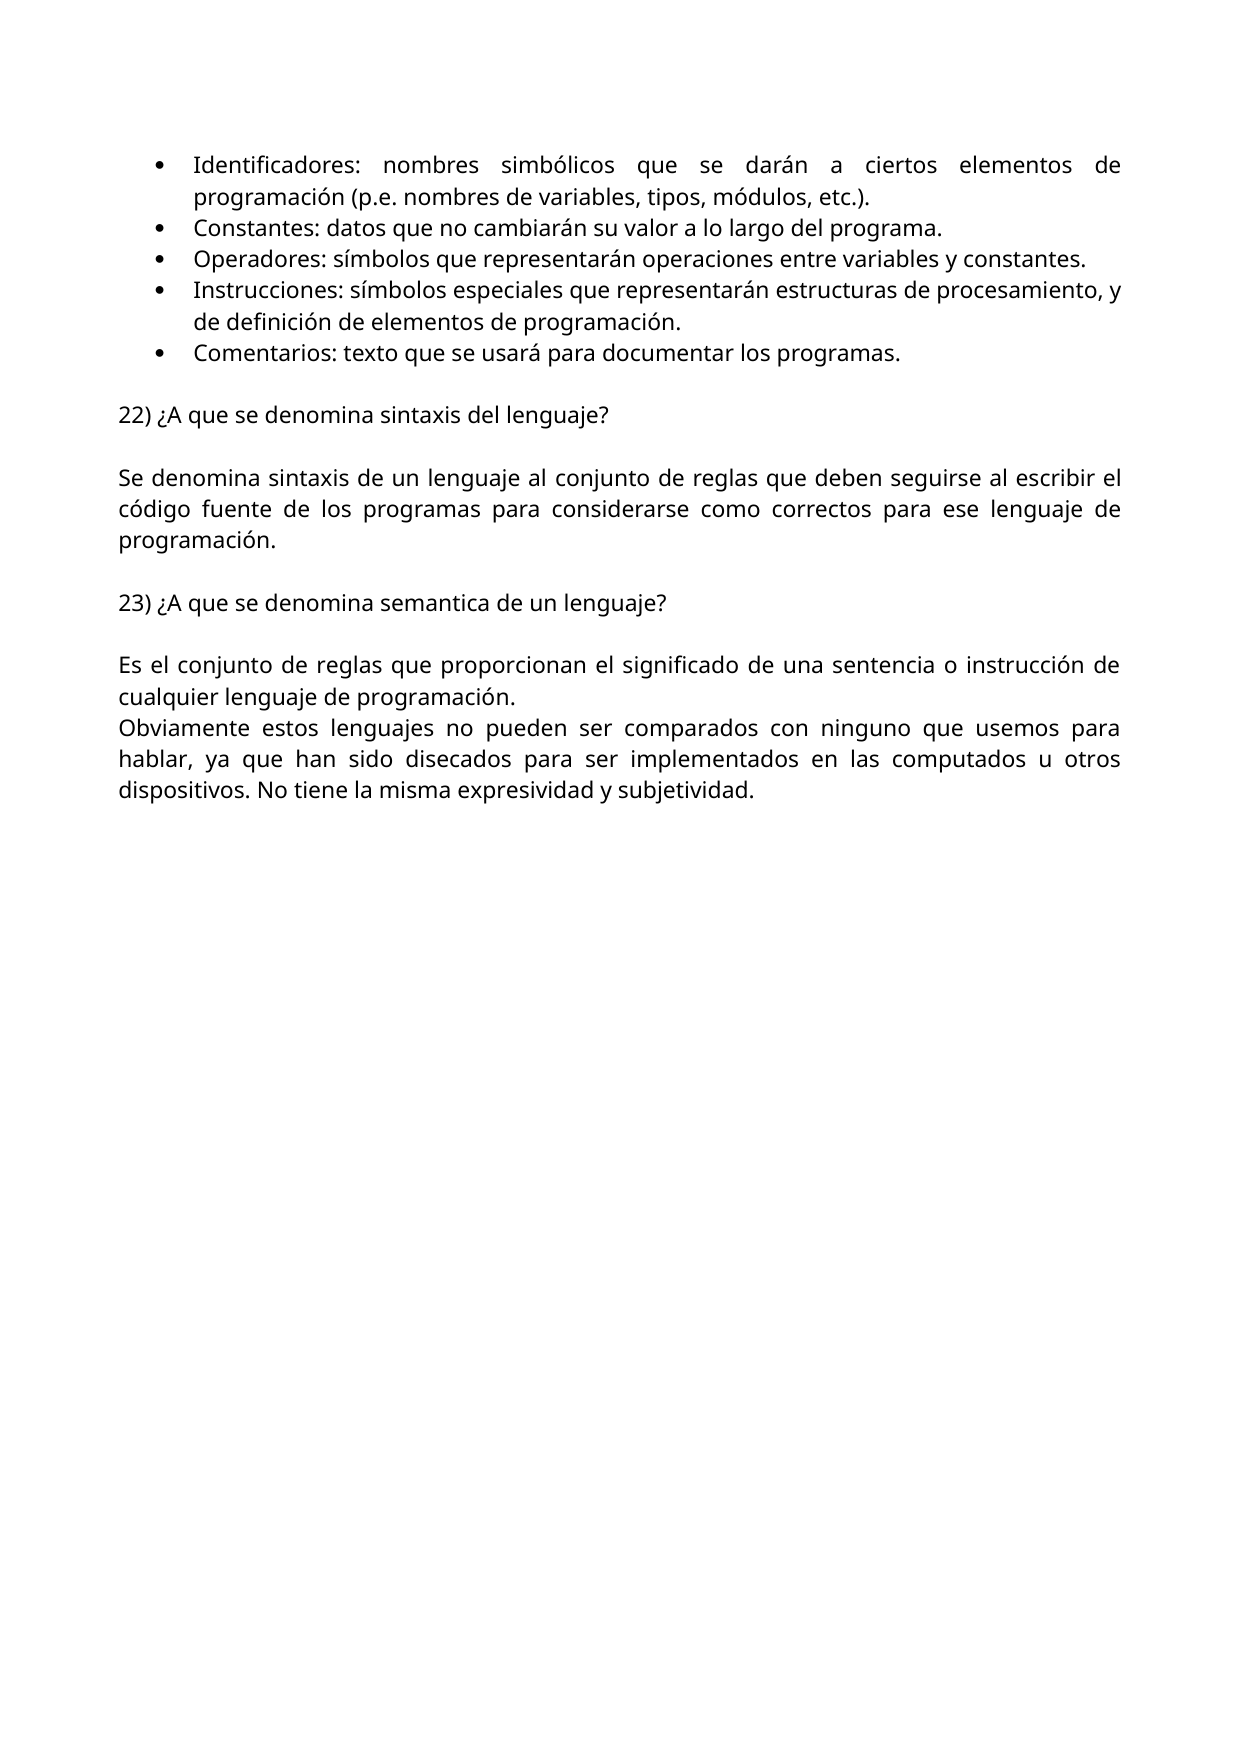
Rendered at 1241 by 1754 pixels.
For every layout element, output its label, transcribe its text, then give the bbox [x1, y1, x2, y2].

list Operadores: símbolos que representarán operaciones entre variables y constantes. [156, 243, 1122, 274]
text Se denomina sintaxis de un lenguaje al conjunto de reglas que deben seguirse al escribir el código fuente de los programas para considerarse como correctos para ese lenguaje de programación. [118, 462, 1122, 556]
list Instrucciones: símbolos especiales que representarán estructuras de procesamiento, y de definición de elementos de programación. [156, 274, 1122, 337]
list Constantes: datos que no cambiarán su valor a lo largo del programa. [156, 212, 1122, 243]
list Comentarios: texto que se usará para documentar los programas. [156, 337, 1122, 368]
text 22) ¿A que se denomina sintaxis del lenguaje? [118, 399, 1122, 431]
text Obviamente estos lenguajes no pueden ser comparados con ninguno que usemos para hablar, ya que han sido disecados para ser implementados en las computados u otros dispositivos. No tiene la misma expresividad y subjetividad. [118, 712, 1122, 806]
list Identificadores: nombres simbólicos que se darán a ciertos elementos de programación (p.e. nombres de variables, tipos, módulos, etc.). [156, 149, 1122, 212]
text 23) ¿A que se denomina semantica de un lenguaje? [118, 587, 1122, 618]
text Es el conjunto de reglas que proporcionan el significado de una sentencia o instrucción de cualquier lenguaje de programación. [118, 649, 1122, 712]
